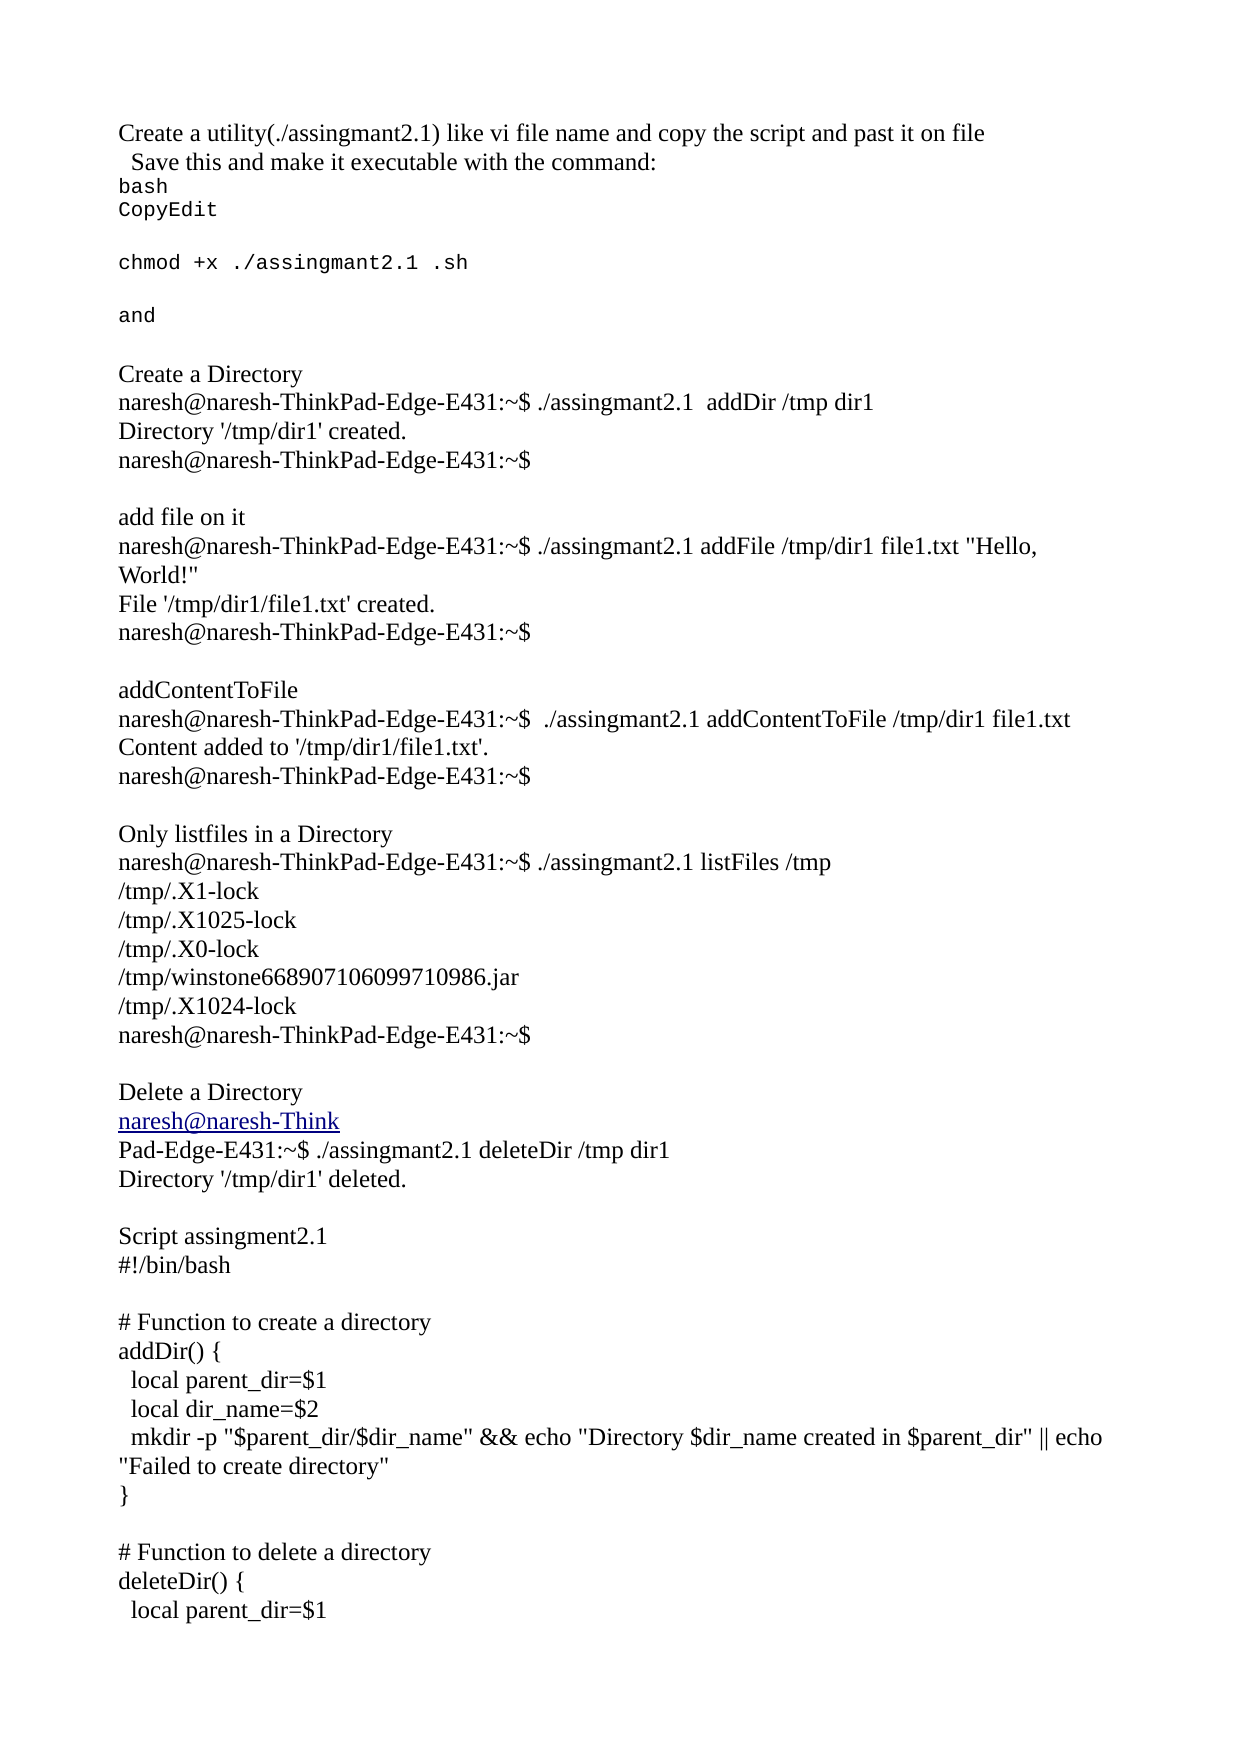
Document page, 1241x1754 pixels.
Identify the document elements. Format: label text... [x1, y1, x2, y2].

text naresh@naresh-ThinkPad-Edge-E431:~$ ./assingmant2.1 listFiles /tmp [118, 847, 1122, 876]
text naresh@naresh-ThinkPad-Edge-E431:~$ ./assingmant2.1 addDir /tmp dir1 [118, 387, 1122, 416]
text local dir_name=$2 [118, 1394, 1122, 1422]
text Directory '/tmp/dir1' deleted. [118, 1164, 1122, 1192]
text #!/bin/bash [118, 1250, 1122, 1279]
text chmod +x ./assingmant2.1 .sh [118, 252, 1122, 276]
text Directory '/tmp/dir1' created. [118, 416, 1122, 445]
text mkdir -p "$parent_dir/$dir_name" && echo "Directory $dir_name created in $parent_dir" || echo "Failed to create directory" [118, 1422, 1122, 1480]
text deleteDir() { [118, 1566, 1122, 1595]
text Create a utility(./assingmant2.1) like vi file name and copy the script and past it on file [118, 118, 1122, 147]
text and [118, 306, 1122, 329]
text add file on it [118, 502, 1122, 531]
text naresh@naresh-ThinkPad-Edge-E431:~$ [118, 445, 1122, 474]
text # Function to delete a directory [118, 1537, 1122, 1566]
text addContentToFile [118, 675, 1122, 704]
text # Function to create a directory [118, 1307, 1122, 1336]
text /tmp/.X0-lock [118, 934, 1122, 962]
text Save this and make it executable with the command: [118, 147, 1122, 176]
text naresh@naresh-ThinkPad-Edge-E431:~$ [118, 1020, 1122, 1049]
text local parent_dir=$1 [118, 1365, 1122, 1394]
text /tmp/.X1-lock [118, 876, 1122, 905]
text naresh@naresh-ThinkPad-Edge-E431:~$ ./assingmant2.1 addFile /tmp/dir1 file1.txt "Hello, World!" [118, 531, 1122, 589]
text /tmp/.X1025-lock [118, 905, 1122, 934]
text addDir() { [118, 1336, 1122, 1365]
text Pad-Edge-E431:~$ ./assingmant2.1 deleteDir /tmp dir1 [118, 1135, 1122, 1164]
text naresh@naresh-ThinkPad-Edge-E431:~$ ./assingmant2.1 addContentToFile /tmp/dir1 file1.txt [118, 704, 1122, 732]
text Script assingment2.1 [118, 1221, 1122, 1250]
text naresh@naresh-Think [118, 1106, 1122, 1135]
text bash [118, 176, 1122, 199]
text } [118, 1480, 1122, 1509]
text Create a Directory [118, 359, 1122, 387]
text /tmp/.X1024-lock [118, 991, 1122, 1020]
text Only listfiles in a Directory [118, 819, 1122, 847]
text File '/tmp/dir1/file1.txt' created. [118, 589, 1122, 617]
text Delete a Directory [118, 1077, 1122, 1106]
text /tmp/winstone668907106099710986.jar [118, 962, 1122, 991]
text CopyEdit [118, 199, 1122, 223]
text naresh@naresh-ThinkPad-Edge-E431:~$ [118, 761, 1122, 790]
text Content added to '/tmp/dir1/file1.txt'. [118, 732, 1122, 761]
text naresh@naresh-ThinkPad-Edge-E431:~$ [118, 617, 1122, 646]
text local parent_dir=$1 [118, 1595, 1122, 1624]
